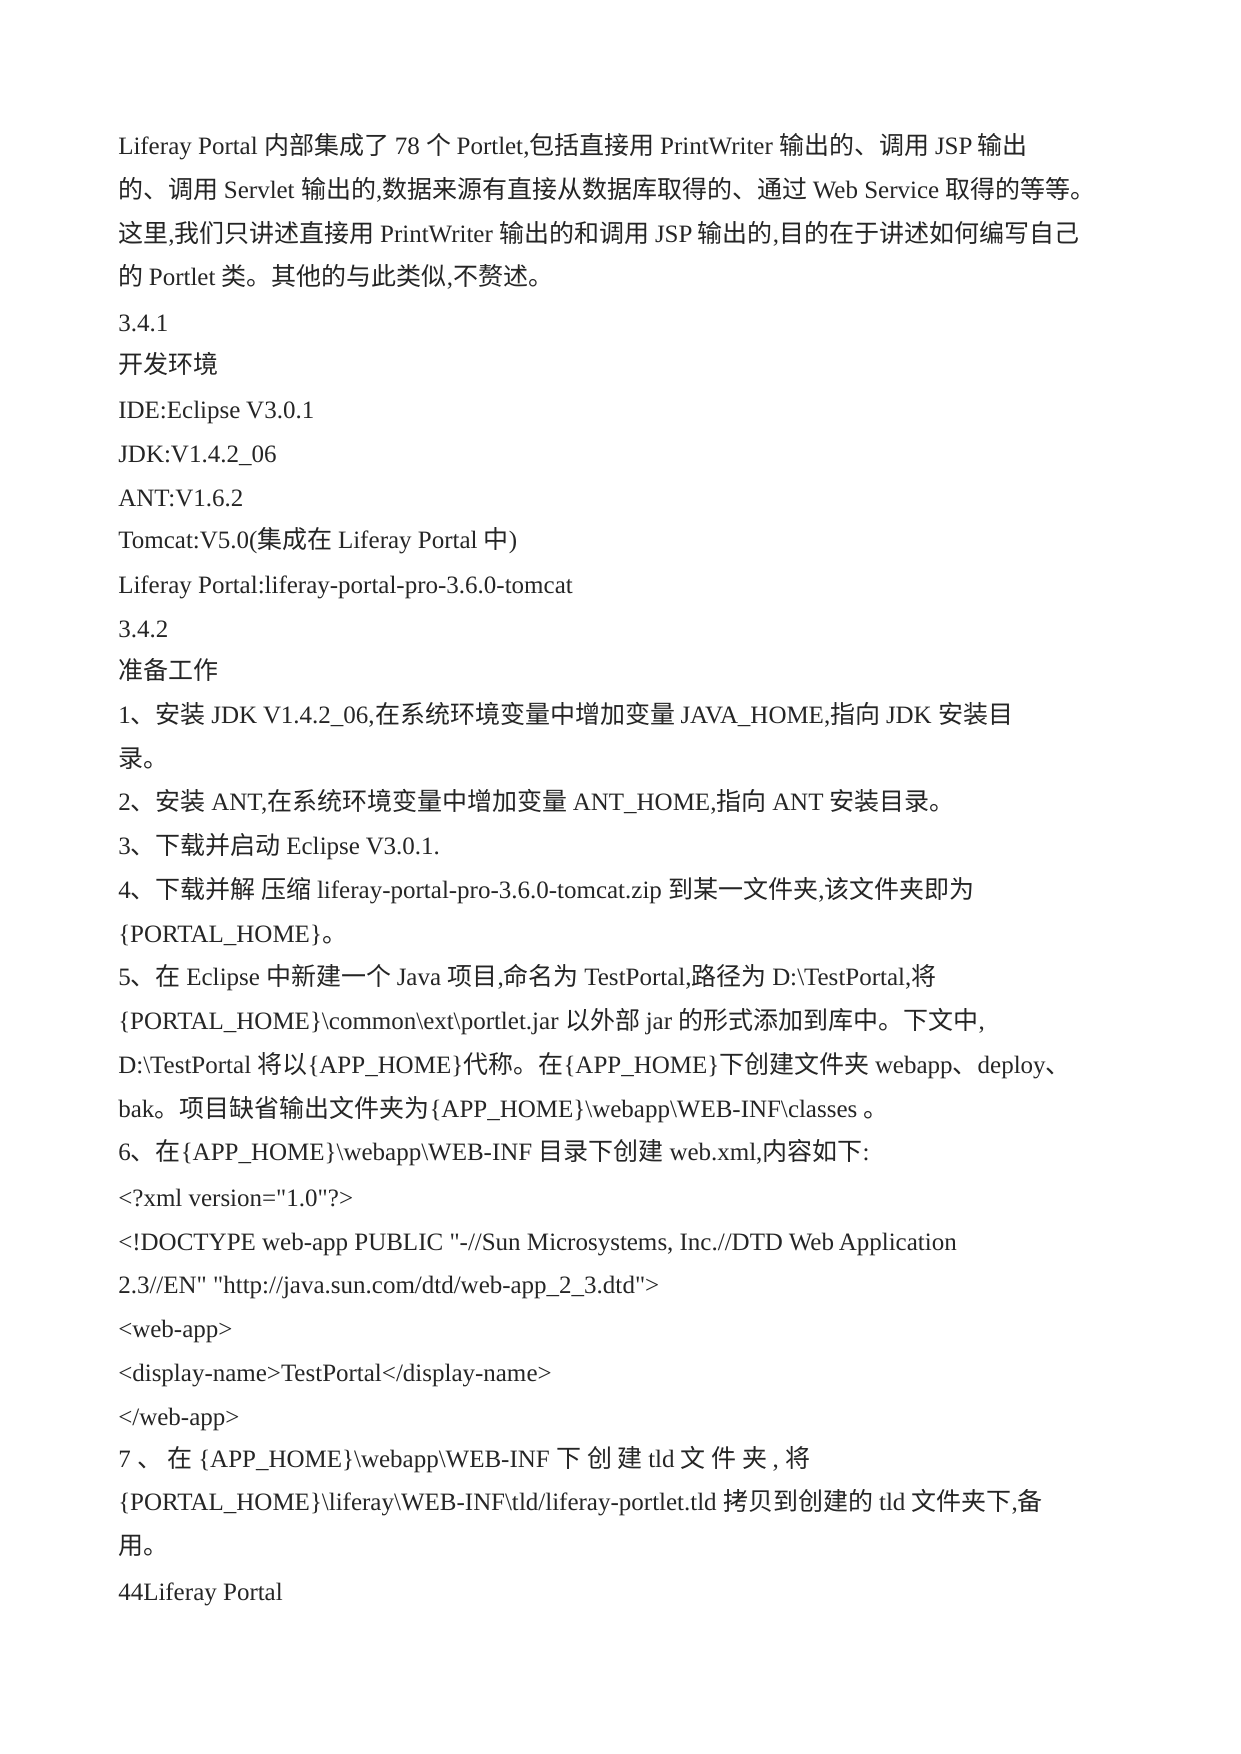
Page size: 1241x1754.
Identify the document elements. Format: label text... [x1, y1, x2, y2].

text 开发环境 [118, 337, 1122, 381]
text 的 Portlet 类。其他的与此类似,不赘述。 [118, 249, 1122, 293]
text bak。项目缺省输出文件夹为{APP_HOME}\webapp\WEB-INF\classes 。 [118, 1081, 1122, 1124]
text 录。 [118, 731, 1122, 774]
text 2、安装 ANT,在系统环境变量中增加变量 ANT_HOME,指向 ANT 安装目录。 [118, 774, 1122, 818]
text {PORTAL_HOME}\liferay\WEB-INF\tld/liferay-portlet.tld 拷贝到创建的 tld 文件夹下,备 [118, 1474, 1122, 1518]
text 用。 [118, 1518, 1122, 1562]
text JDK:V1.4.2_06 [118, 424, 1122, 468]
text <!DOCTYPE web-app PUBLIC "-//Sun Microsystems, Inc.//DTD Web Application [118, 1212, 1122, 1256]
text 的、调用 Servlet 输出的,数据来源有直接从数据库取得的、通过 Web Service 取得的等等。 [118, 162, 1122, 206]
text ANT:V1.6.2 [118, 468, 1122, 512]
text 准备工作 [118, 643, 1122, 687]
text D:\TestPortal 将以{APP_HOME}代称。在{APP_HOME}下创建文件夹 webapp、deploy、 [118, 1037, 1122, 1081]
text 44Liferay Portal [118, 1562, 1122, 1606]
text 6、在{APP_HOME}\webapp\WEB-INF 目录下创建 web.xml,内容如下: [118, 1124, 1122, 1168]
text 2.3//EN" "http://java.sun.com/dtd/web-app_2_3.dtd"> [118, 1256, 1122, 1299]
text Liferay Portal 内部集成了 78 个 Portlet,包括直接用 PrintWriter 输出的、调用 JSP 输出 [118, 118, 1122, 162]
text <web-app> [118, 1299, 1122, 1343]
text 1、安装 JDK V1.4.2_06,在系统环境变量中增加变量 JAVA_HOME,指向 JDK 安装目 [118, 687, 1122, 731]
text <?xml version="1.0"?> [118, 1168, 1122, 1212]
text 3、下载并启动 Eclipse V3.0.1. [118, 818, 1122, 862]
text 4、下载并解 压缩 liferay-portal-pro-3.6.0-tomcat.zip 到某一文件夹,该文件夹即为 [118, 862, 1122, 906]
text {PORTAL_HOME}\common\ext\portlet.jar 以外部 jar 的形式添加到库中。下文中, [118, 993, 1122, 1037]
text 3.4.2 [118, 599, 1122, 643]
text {PORTAL_HOME}。 [118, 906, 1122, 949]
text 5、在 Eclipse 中新建一个 Java 项目,命名为 TestPortal,路径为 D:\TestPortal,将 [118, 949, 1122, 993]
text 7 、 在 {APP_HOME}\webapp\WEB-INF 下 创 建 tld 文 件 夹 , 将 [118, 1431, 1122, 1474]
text </web-app> [118, 1387, 1122, 1431]
text IDE:Eclipse V3.0.1 [118, 381, 1122, 424]
text 3.4.1 [118, 293, 1122, 337]
text Liferay Portal:liferay-portal-pro-3.6.0-tomcat [118, 556, 1122, 599]
text <display-name>TestPortal</display-name> [118, 1343, 1122, 1387]
text Tomcat:V5.0(集成在 Liferay Portal 中) [118, 512, 1122, 556]
text 这里,我们只讲述直接用 PrintWriter 输出的和调用 JSP 输出的,目的在于讲述如何编写自己 [118, 206, 1122, 249]
